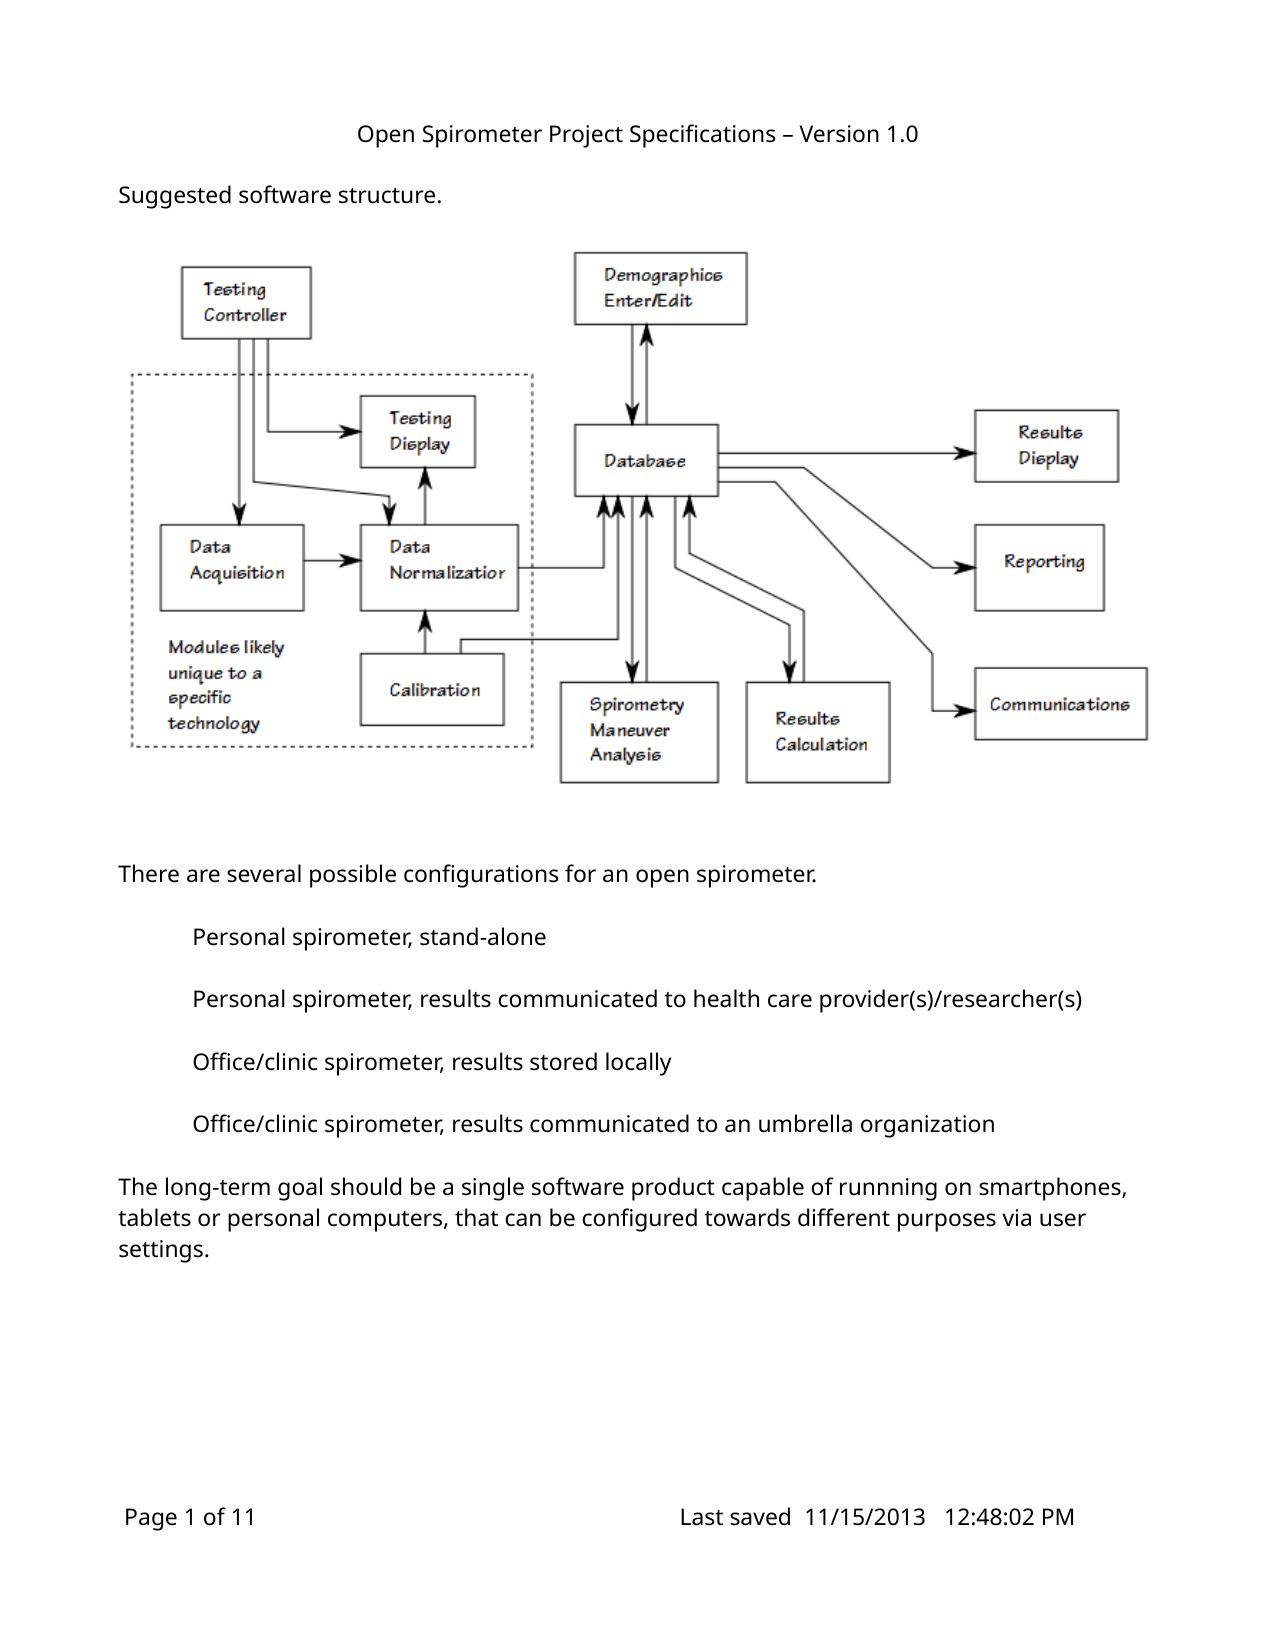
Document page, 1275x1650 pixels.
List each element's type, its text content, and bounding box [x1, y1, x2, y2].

picture [118, 241, 1157, 828]
text Suggested software structure. [118, 179, 1157, 210]
text Personal spirometer, results communicated to health care provider(s)/researcher(s) [192, 983, 1157, 1015]
text Office/clinic spirometer, results communicated to an umbrella organization [192, 1108, 1157, 1140]
text There are several possible configurations for an open spirometer. [118, 858, 1157, 890]
text The long-term goal should be a single software product capable of runnning on smartphones, tablets or personal computers, that can be configured towards different purposes via user settings. [118, 1171, 1157, 1265]
text Personal spirometer, stand-alone [192, 921, 1157, 952]
text Office/clinic spirometer, results stored locally [192, 1046, 1157, 1077]
